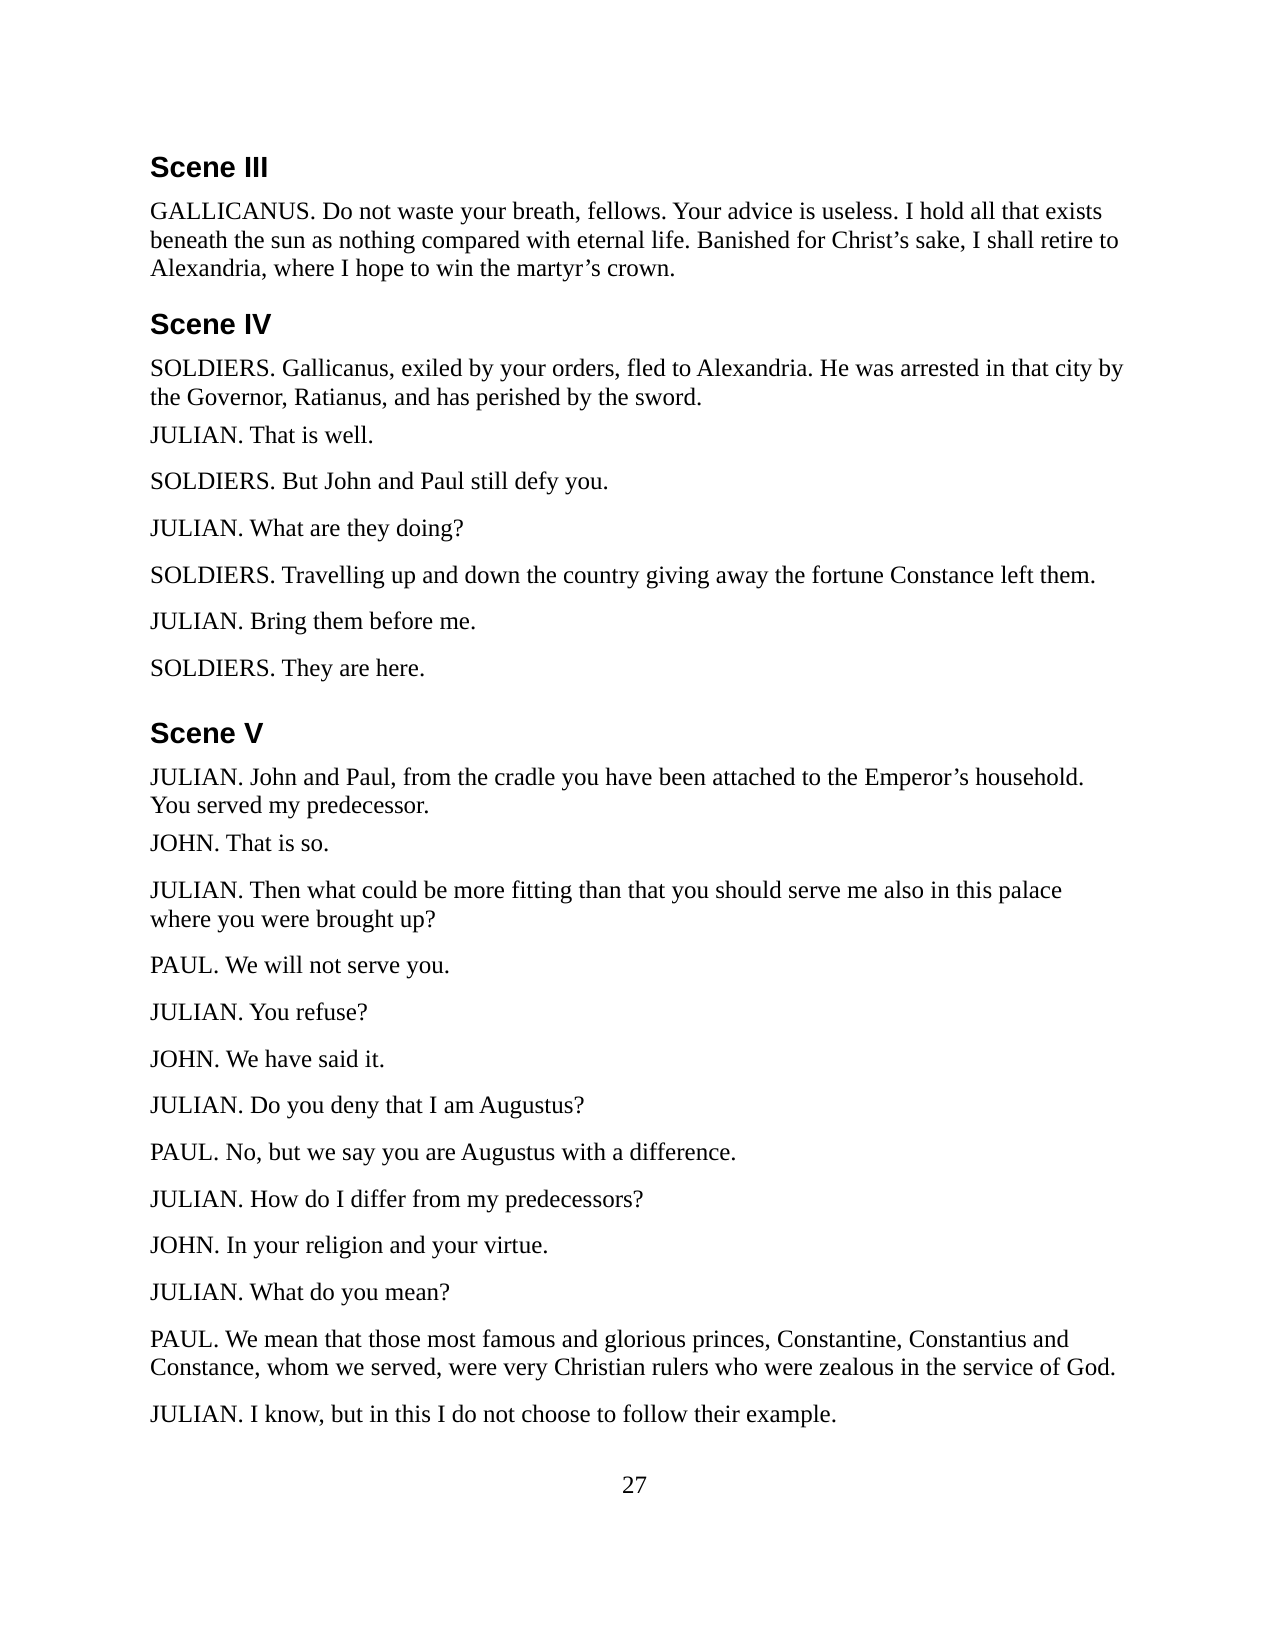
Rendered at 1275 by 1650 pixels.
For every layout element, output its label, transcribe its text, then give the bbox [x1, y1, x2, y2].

text JULIAN. Do you deny that I am Augustus? [150, 1090, 1125, 1119]
text PAUL. No, but we say you are Augustus with a difference. [150, 1137, 1125, 1166]
text JOHN. In your religion and your virtue. [150, 1230, 1125, 1259]
text PAUL. We mean that those most famous and glorious princes, Constantine, Constantius and Constance, whom we served, were very Christian rulers who were zealous in the service of God. [150, 1324, 1125, 1381]
subtitle Scene V [150, 716, 1125, 749]
text SOLDIERS. They are here. [150, 653, 1125, 682]
text JULIAN. How do I differ from my predecessors? [150, 1184, 1125, 1212]
text PAUL. We will not serve you. [150, 950, 1125, 979]
text JULIAN. You refuse? [150, 997, 1125, 1026]
subtitle Scene IV [150, 307, 1125, 341]
text JOHN. We have said it. [150, 1044, 1125, 1072]
subtitle Scene III [150, 150, 1125, 183]
text SOLDIERS. But John and Paul still defy you. [150, 466, 1125, 495]
text JOHN. That is so. [150, 828, 1125, 857]
text JULIAN. That is well. [150, 420, 1125, 448]
text SOLDIERS. Travelling up and down the country giving away the fortune Constance left them. [150, 560, 1125, 588]
text GALLICANUS. Do not waste your breath, fellows. Your advice is useless. I hold all that exists beneath the sun as nothing compared with eternal life. Banished for Christ’s sake, I shall retire to Alexandria, where I hope to win the martyr’s crown. [150, 196, 1125, 282]
text JULIAN. What are they doing? [150, 513, 1125, 542]
text JULIAN. John and Paul, from the cradle you have been attached to the Emperor’s household. You served my predecessor. [150, 762, 1125, 819]
text JULIAN. Bring them before me. [150, 606, 1125, 635]
text JULIAN. I know, but in this I do not choose to follow their example. [150, 1399, 1125, 1428]
text SOLDIERS. Gallicanus, exiled by your orders, fled to Alexandria. He was arrested in that city by the Governor, Ratianus, and has perished by the sword. [150, 353, 1125, 411]
text JULIAN. Then what could be more fitting than that you should serve me also in this palace where you were brought up? [150, 875, 1125, 932]
text JULIAN. What do you mean? [150, 1277, 1125, 1306]
